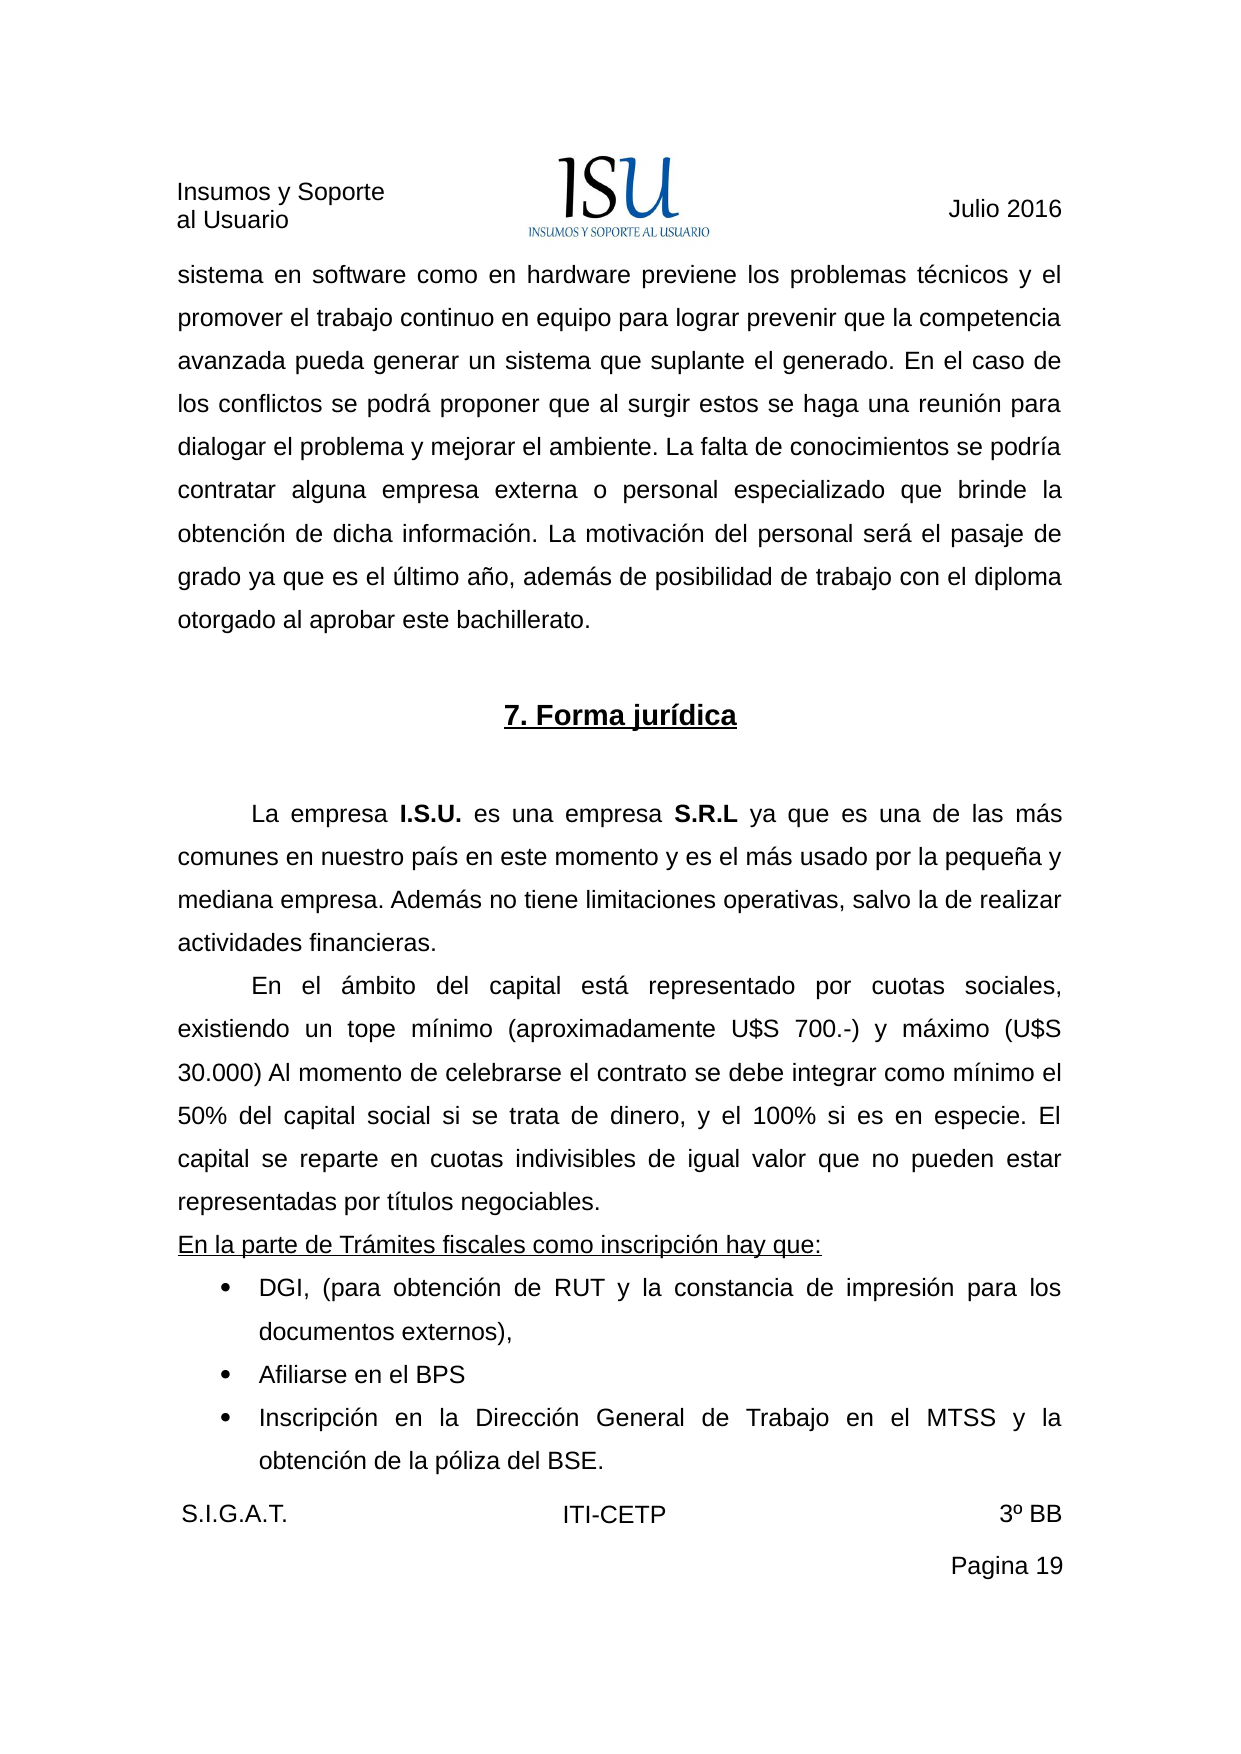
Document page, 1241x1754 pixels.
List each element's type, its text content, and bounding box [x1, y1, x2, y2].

text sistema en software como en hardware previene los problemas técnicos y el promover el trabajo continuo en equipo para lograr prevenir que la competencia avanzada pueda generar un sistema que suplante el generado. En el caso de los conflictos se podrá proponer que al surgir estos se haga una reunión para dialogar el problema y mejorar el ambiente. La falta de conocimientos se podría contratar alguna empresa externa o personal especializado que brinde la obtención de dicha información. La motivación del personal será el pasaje de grado ya que es el último año, además de posibilidad de trabajo con el diploma otorgado al aprobar este bachillerato. [177, 260, 1063, 633]
picture [517, 138, 723, 252]
list Afiliarse en el BPS [221, 1359, 1063, 1388]
list Inscripción en la Dirección General de Trabajo en el MTSS y la obtención de la póliza del BSE. [221, 1403, 1063, 1475]
text La empresa I.S.U. es una empresa S.R.L ya que es una de las más comunes en nuestro país en este momento y es el más usado por la pequeña y mediana empresa. Además no tiene limitaciones operativas, salvo la de realizar actividades financieras. [177, 799, 1063, 957]
text En el ámbito del capital está representado por cuotas sociales, existiendo un tope mínimo (aproximadamente U$S 700.-) y máximo (U$S 30.000) Al momento de celebrarse el contrato se debe integrar como mínimo el 50% del capital social si se trata de dinero, y el 100% si es en especie. El capital se reparte en cuotas indivisibles de igual valor que no pueden estar representadas por títulos negociables. [177, 971, 1063, 1216]
text En la parte de Trámites fiscales como inscripción hay que: [177, 1230, 1063, 1259]
list DGI, (para obtención de RUT y la constancia de impresión para los documentos externos), [221, 1273, 1063, 1345]
text 7. Forma jurídica [177, 698, 1063, 732]
